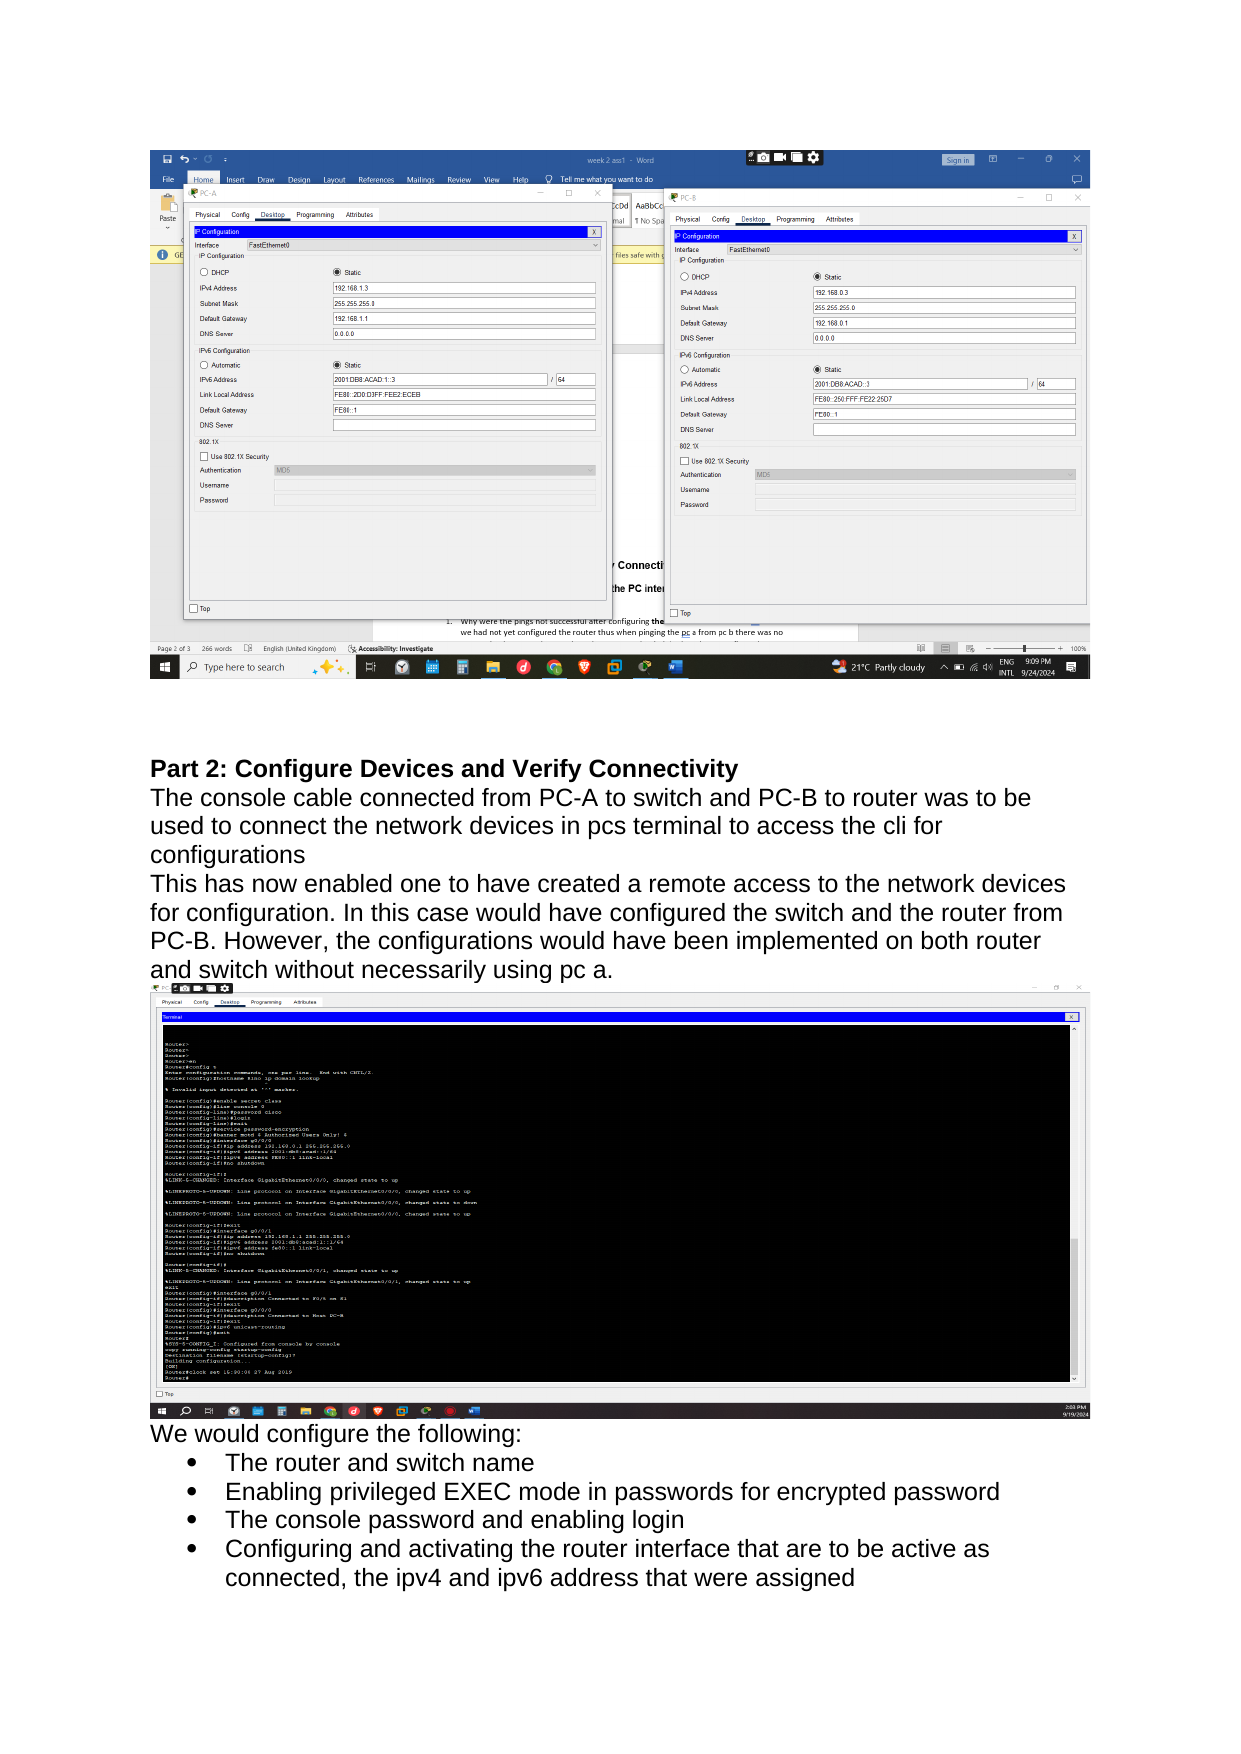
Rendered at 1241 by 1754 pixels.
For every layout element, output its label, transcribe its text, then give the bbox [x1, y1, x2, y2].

text Part 2: Configure Devices and Verify Connectivity [150, 754, 1090, 783]
list The router and switch name [187, 1448, 1090, 1476]
text This has now enabled one to have created a remote access to the network devices for configuration. In this case would have configured the switch and the router from PC-B. However, the configurations would have been implemented on both router and switch without necessarily using pc a. [150, 869, 1090, 983]
list Configuring and activating the router interface that are to be active as connected, the ipv4 and ipv6 address that were assigned [187, 1534, 1090, 1592]
list The console password and enabling login [187, 1505, 1090, 1534]
text We would configure the following: [150, 1419, 1090, 1448]
list Enabling privileged EXEC mode in passwords for encrypted password [187, 1476, 1090, 1505]
text The console cable connected from PC-A to switch and PC-B to router was to be used to connect the network devices in pcs terminal to access the cli for configurations [150, 783, 1090, 869]
